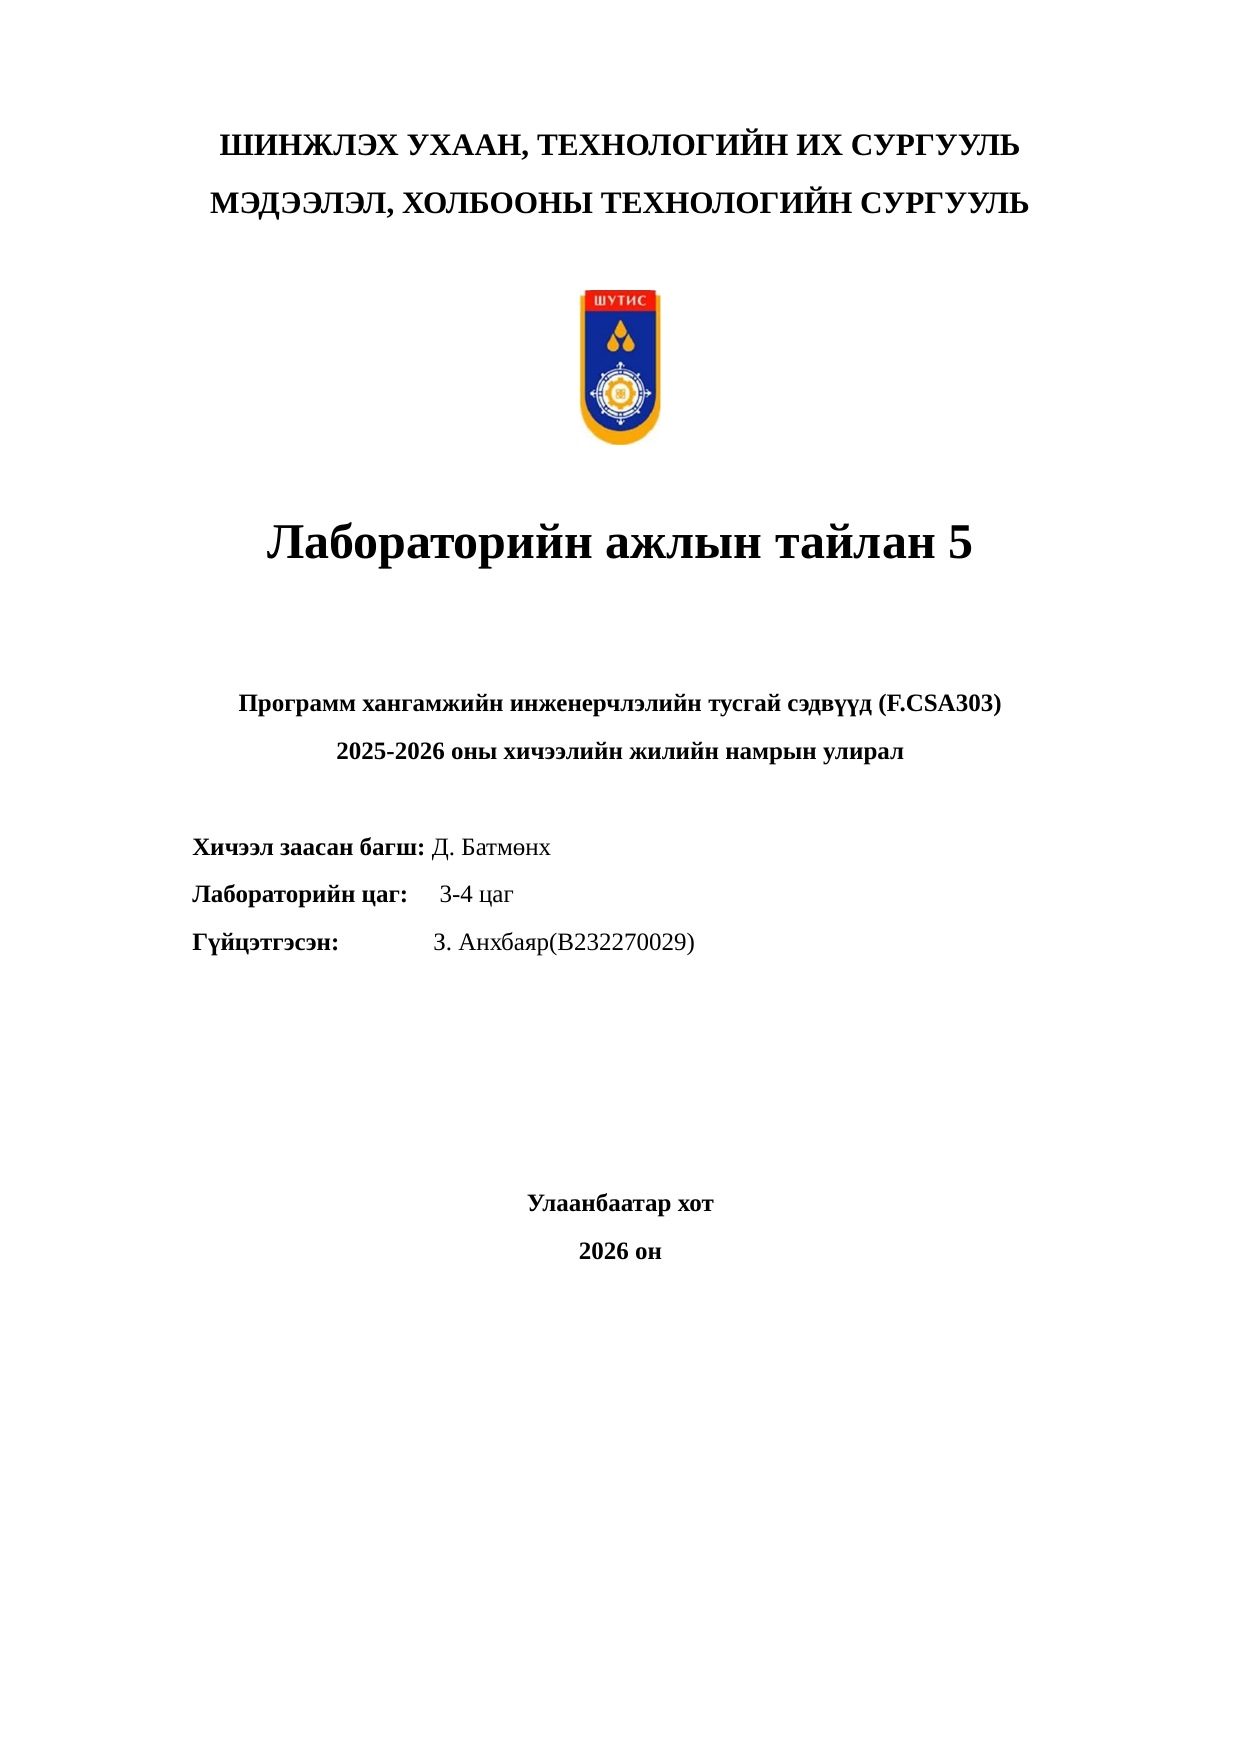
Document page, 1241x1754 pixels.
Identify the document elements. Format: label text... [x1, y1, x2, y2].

text Гүйцэтгэсэн: З. Анхбаяр(B232270029) [118, 927, 1122, 956]
text Хичээл заасан багш: Д. Батмөнх [118, 832, 1122, 860]
text 2026 он [118, 1236, 1122, 1265]
text 2025-2026 оны хичээлийн жилийн намрын улирал [118, 736, 1122, 765]
text Программ хангамжийн инженерчлэлийн тусгай сэдвүүд (F.CSA303) [118, 688, 1122, 717]
text МЭДЭЭЛЭЛ, ХОЛБООНЫ ТЕХНОЛОГИЙН СУРГУУЛЬ [118, 184, 1122, 220]
text Лабораторийн ажлын тайлан 5 [118, 511, 1122, 569]
text ШИНЖЛЭХ УХААН, ТЕХНОЛОГИЙН ИХ СУРГУУЛЬ [118, 126, 1122, 162]
text Лабораторийн цаг: 3-4 цаг [118, 879, 1122, 908]
picture [579, 290, 661, 445]
text Улаанбаатар хот [118, 1188, 1122, 1217]
